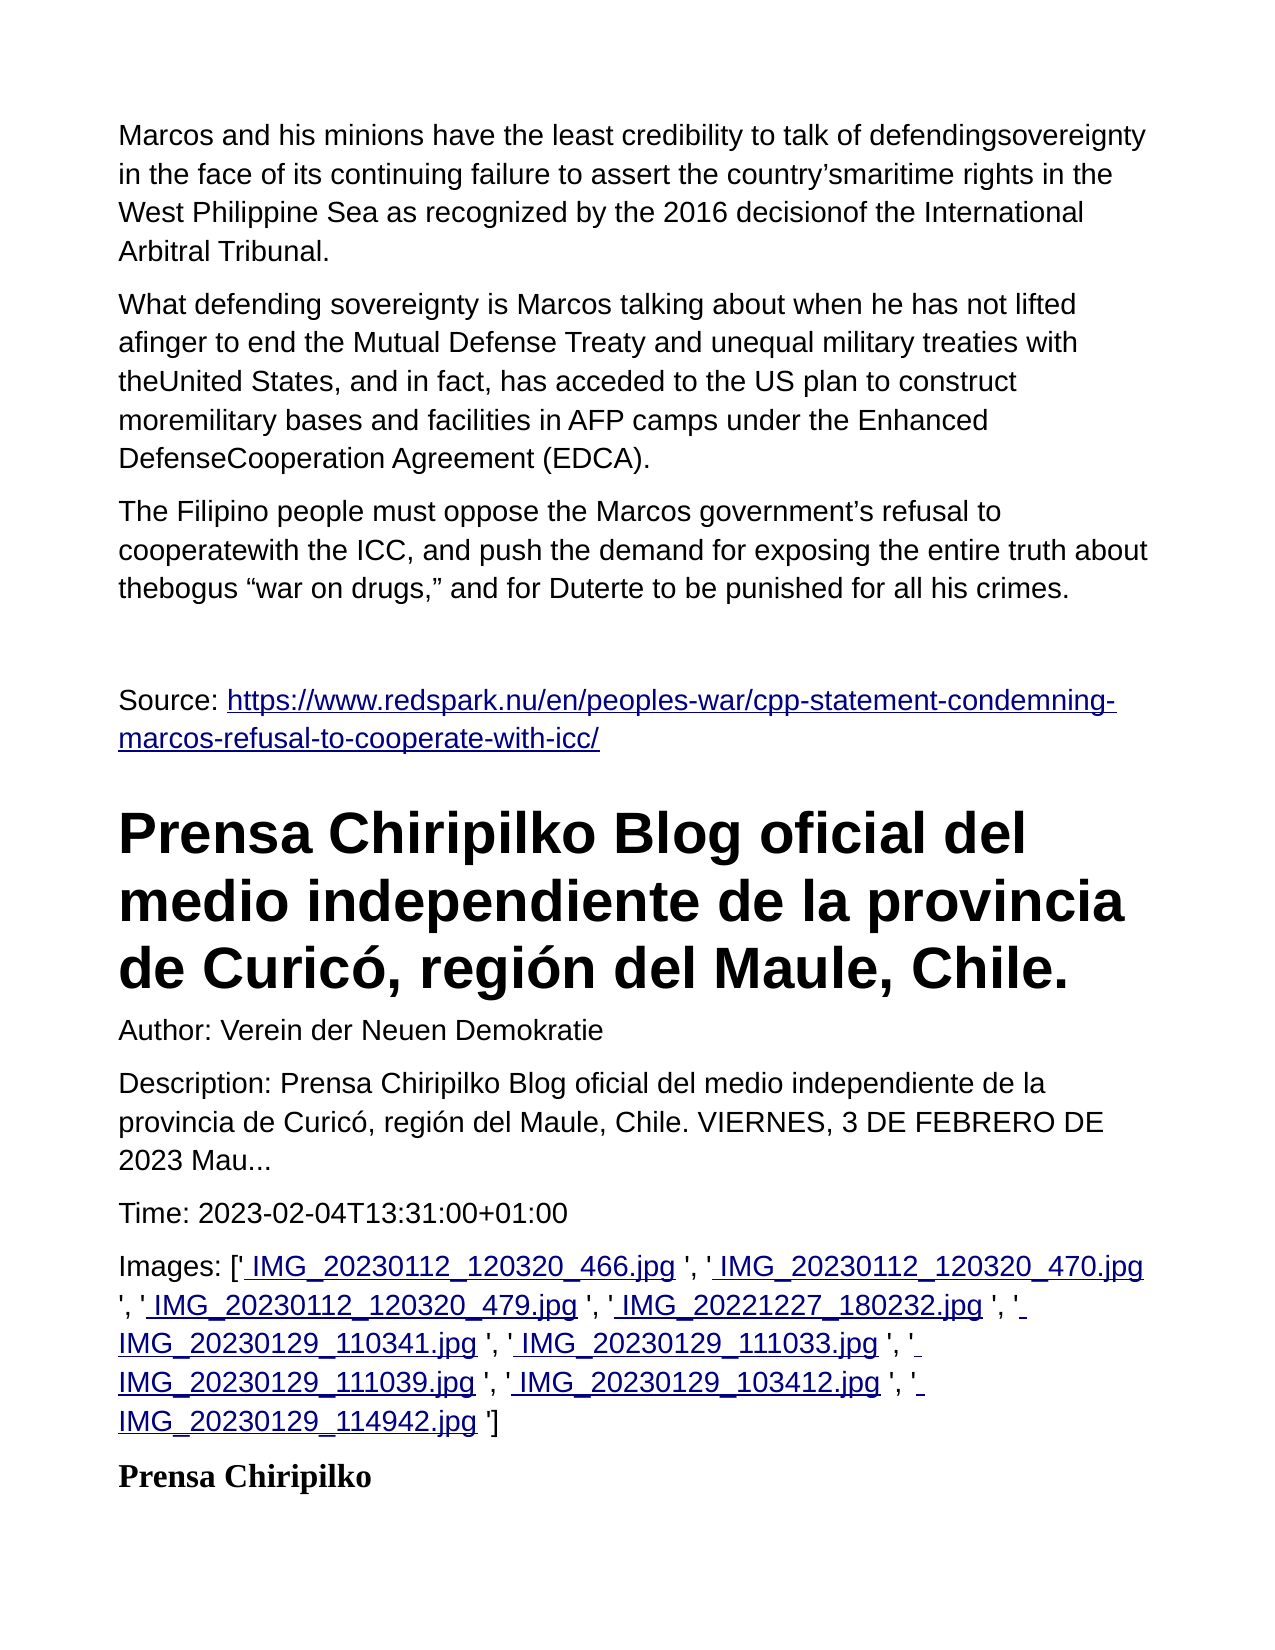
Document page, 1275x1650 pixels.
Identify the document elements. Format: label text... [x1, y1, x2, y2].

text Description: Prensa Chiripilko Blog oficial del medio independiente de la provincia de Curicó, región del Maule, Chile. VIERNES, 3 DE FEBRERO DE 2023 Mau... [118, 1066, 1157, 1177]
text Author: Verein der Neuen Demokratie [118, 1013, 1157, 1047]
text The Filipino people must oppose the Marcos government’s refusal to cooperatewith the ICC, and push the demand for exposing the entire truth about thebogus “war on drugs,” and for Duterte to be punished for all his crimes. [118, 494, 1157, 605]
text Source: https://www.redspark.nu/en/peoples-war/cpp-statement-condemning-marcos-refusal-to-cooperate-with-icc/ [118, 683, 1157, 755]
text Images: [' IMG_20230112_120320_466.jpg ', ' IMG_20230112_120320_470.jpg ', ' IMG_20230112_120320_479.jpg ', ' IMG_20221227_180232.jpg ', ' IMG_20230129_110341.jpg ', ' IMG_20230129_111033.jpg ', ' IMG_20230129_111039.jpg ', ' IMG_20230129_103412.jpg ', ' IMG_20230129_114942.jpg '] [118, 1249, 1157, 1437]
text Marcos and his minions have the least credibility to talk of defendingsovereignty in the face of its continuing failure to assert the country’smaritime rights in the West Philippine Sea as recognized by the 2016 decisionof the International Arbitral Tribunal. [118, 118, 1157, 267]
text What defending sovereignty is Marcos talking about when he has not lifted afinger to end the Mutual Defense Treaty and unequal military treaties with theUnited States, and in fact, has acceded to the US plan to construct moremilitary bases and facilities in AFP camps under the Enhanced DefenseCooperation Agreement (EDCA). [118, 287, 1157, 474]
text Time: 2023-02-04T13:31:00+01:00 [118, 1196, 1157, 1230]
subtitle Prensa Chiripilko [118, 1457, 1157, 1495]
subtitle Prensa Chiripilko Blog oficial del medio independiente de la provincia de Curicó, región del Maule, Chile. [118, 799, 1157, 1001]
text Source : https://philippinerevolution.nu/statements/on-marcos-refusal-to-> cooperate-with-icc/ [177, 624, 1098, 653]
